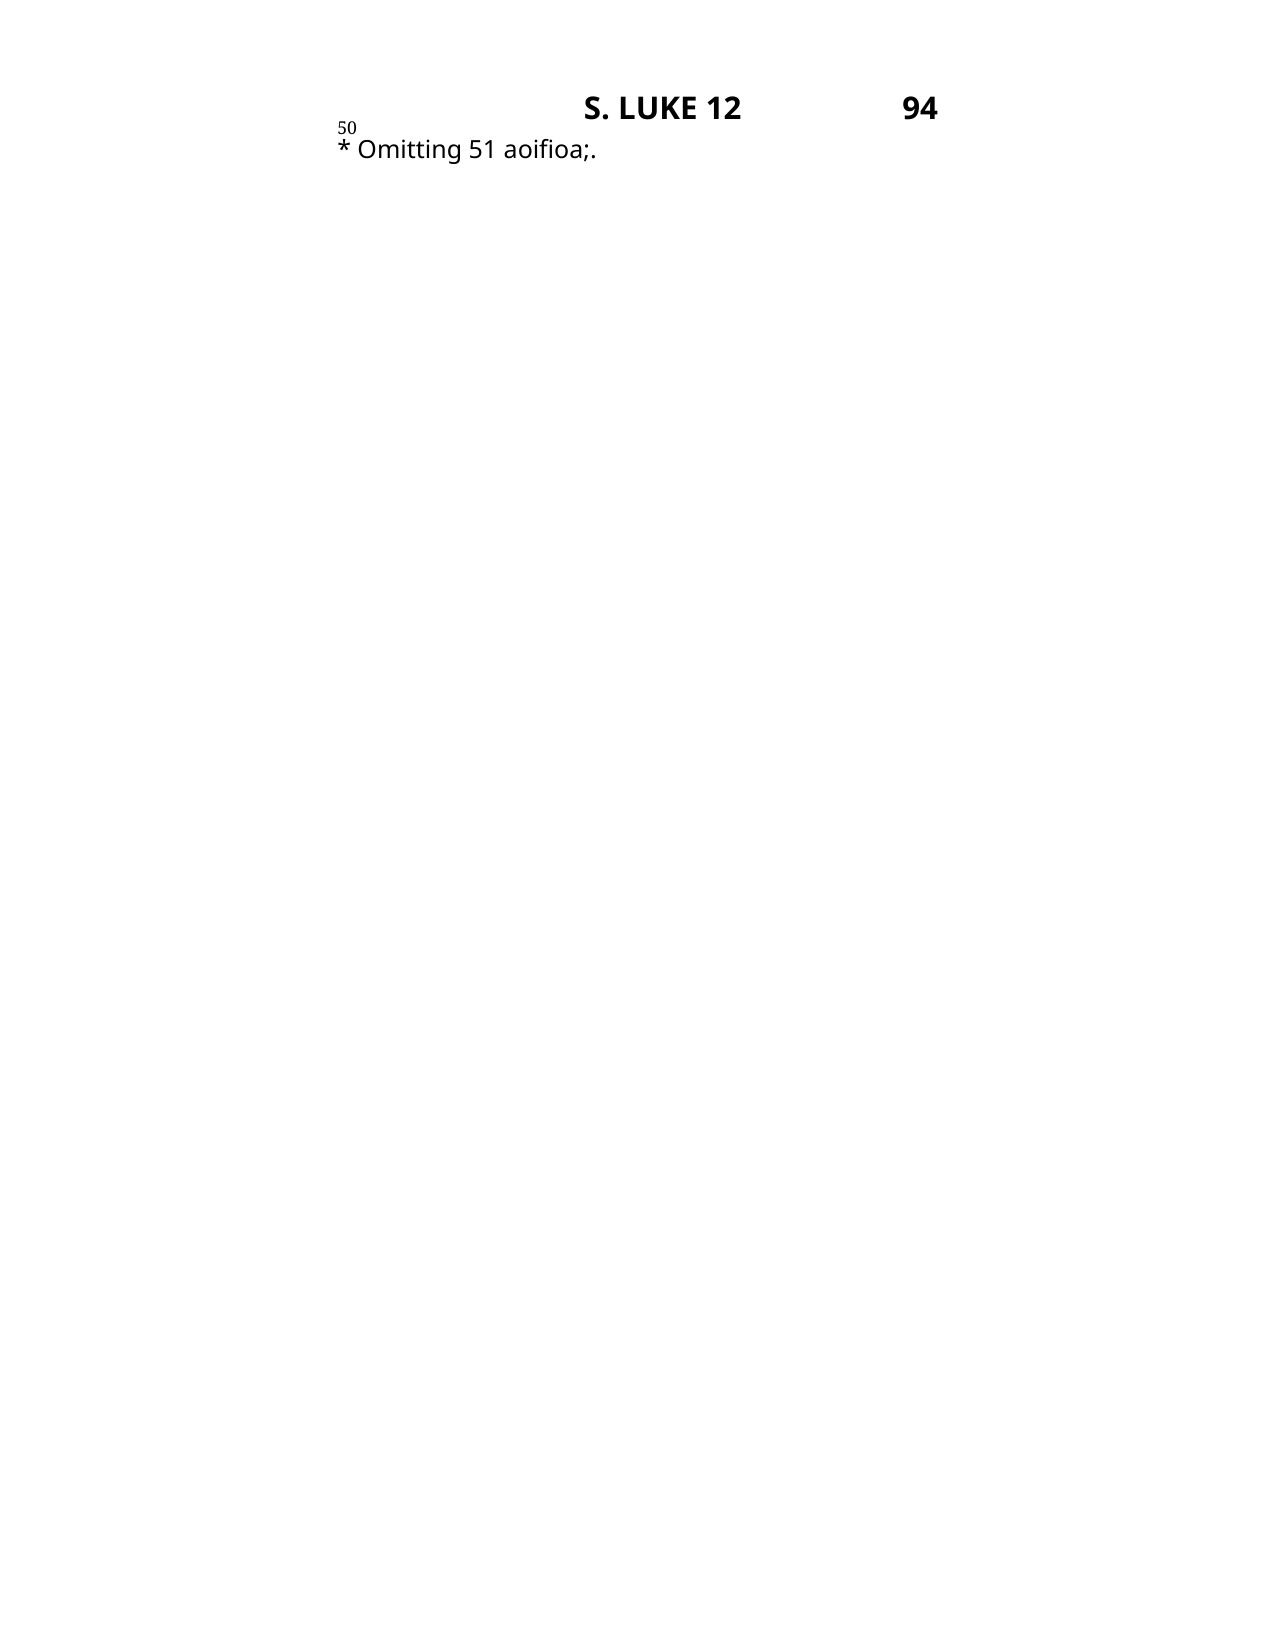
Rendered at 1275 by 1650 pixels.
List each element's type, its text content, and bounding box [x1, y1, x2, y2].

text * Omitting 51 aoifioa;. [337, 138, 622, 163]
list have a baptism to undergo— 50 [337, 118, 622, 138]
